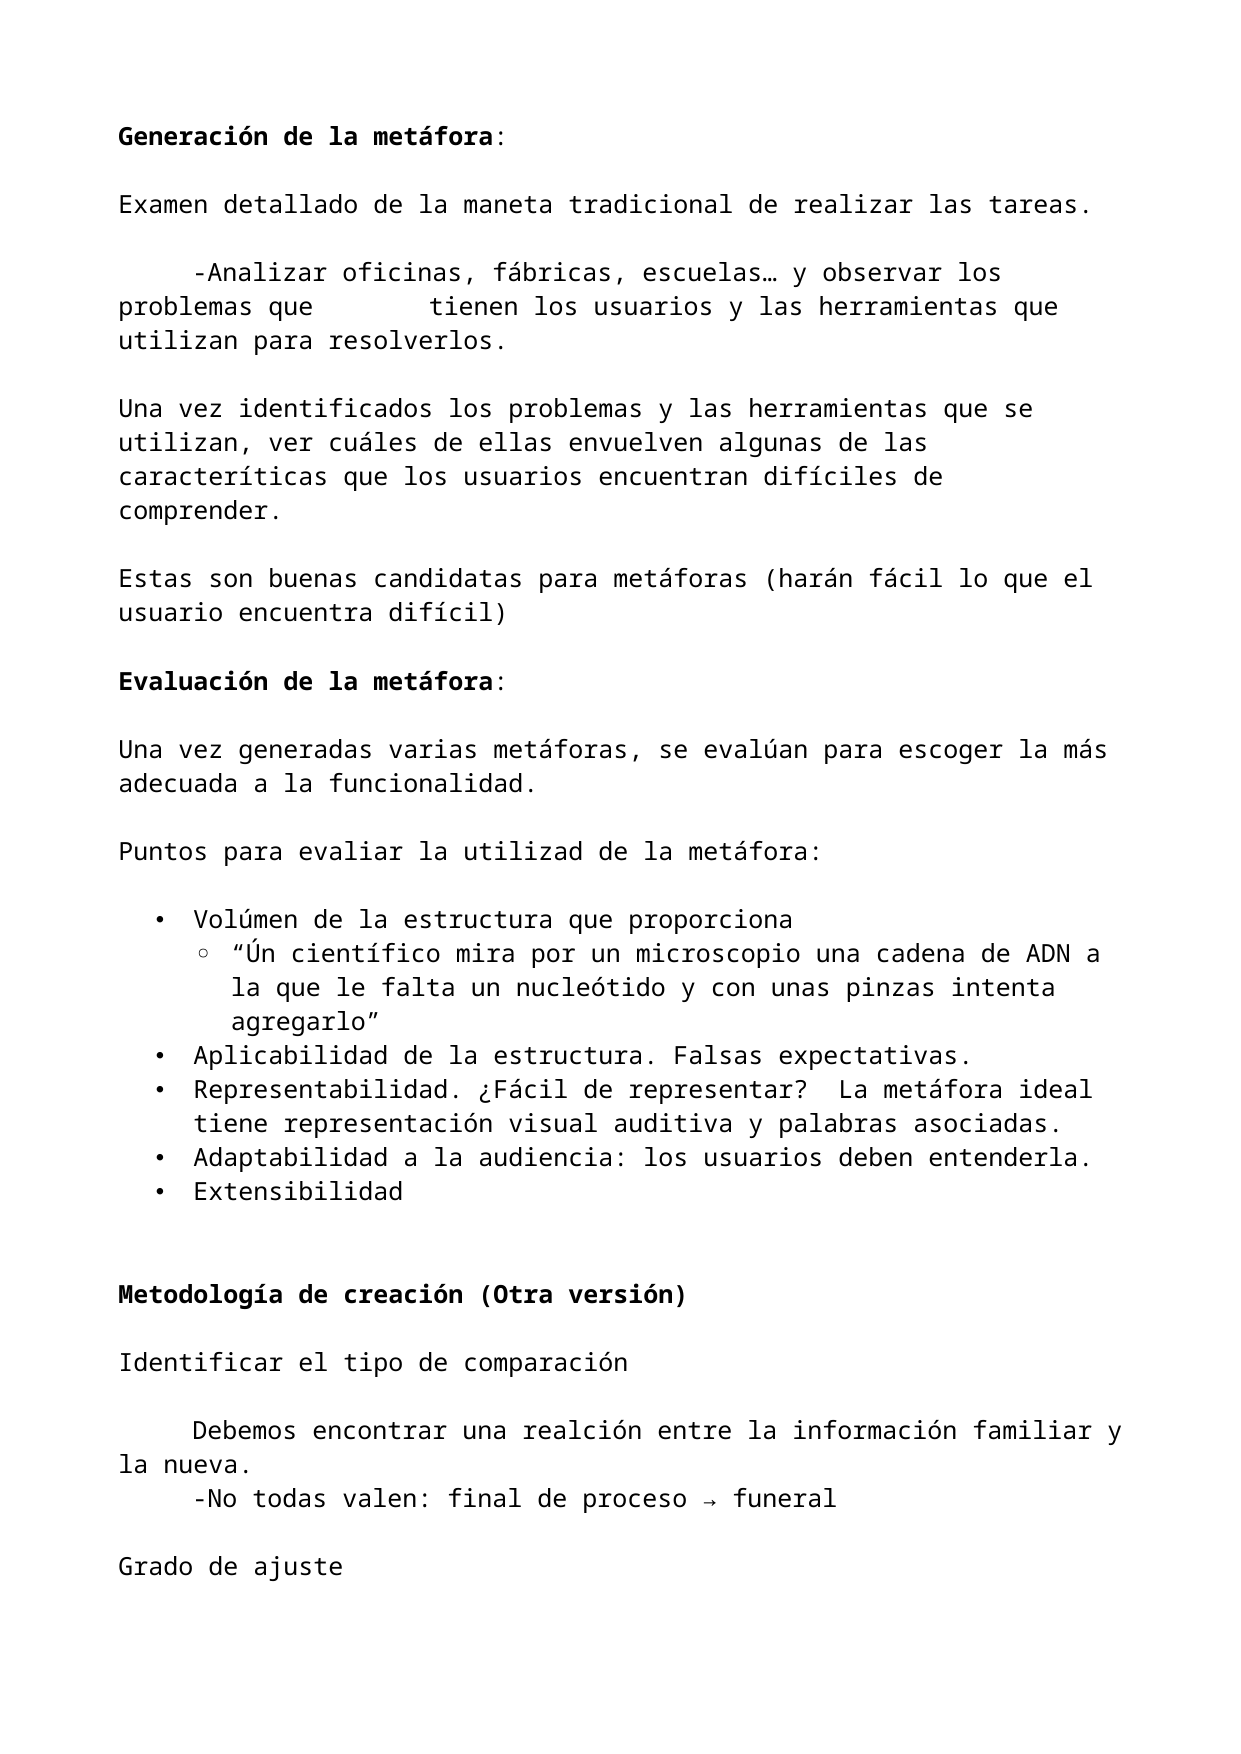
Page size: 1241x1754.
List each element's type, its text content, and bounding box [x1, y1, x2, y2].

text Metodología de creación (Otra versión) [118, 1276, 1122, 1310]
text Examen detallado de la maneta tradicional de realizar las tareas. [118, 186, 1122, 220]
list Volúmen de la estructura que proporciona [156, 902, 1122, 936]
text Debemos encontrar una realción entre la información familiar y la nueva. [118, 1412, 1122, 1481]
list Aplicabilidad de la estructura. Falsas expectativas. [156, 1038, 1122, 1072]
text -Analizar oficinas, fábricas, escuelas… y observar los problemas que tienen los usuarios y las herramientas que utilizan para resolverlos. [118, 254, 1122, 357]
list Adaptabilidad a la audiencia: los usuarios deben entenderla. [156, 1140, 1122, 1174]
list Representabilidad. ¿Fácil de representar? La metáfora ideal tiene representación visual auditiva y palabras asociadas. [156, 1072, 1122, 1140]
text Puntos para evaliar la utilizad de la metáfora: [118, 833, 1122, 867]
text Identificar el tipo de comparación [118, 1344, 1122, 1378]
text Evaluación de la metáfora: [118, 663, 1122, 697]
list Extensibilidad [156, 1174, 1122, 1208]
text Una vez identificados los problemas y las herramientas que se utilizan, ver cuáles de ellas envuelven algunas de las caracteríticas que los usuarios encuentran difíciles de comprender. [118, 391, 1122, 527]
list “Ún científico mira por un microscopio una cadena de ADN a la que le falta un nucleótido y con unas pinzas intenta agregarlo” [193, 936, 1122, 1038]
text Grado de ajuste [118, 1549, 1122, 1583]
text Estas son buenas candidatas para metáforas (harán fácil lo que el usuario encuentra difícil) [118, 561, 1122, 629]
text -No todas valen: final de proceso → funeral [118, 1481, 1122, 1515]
text Una vez generadas varias metáforas, se evalúan para escoger la más adecuada a la funcionalidad. [118, 731, 1122, 799]
text Generación de la metáfora: [118, 118, 1122, 152]
